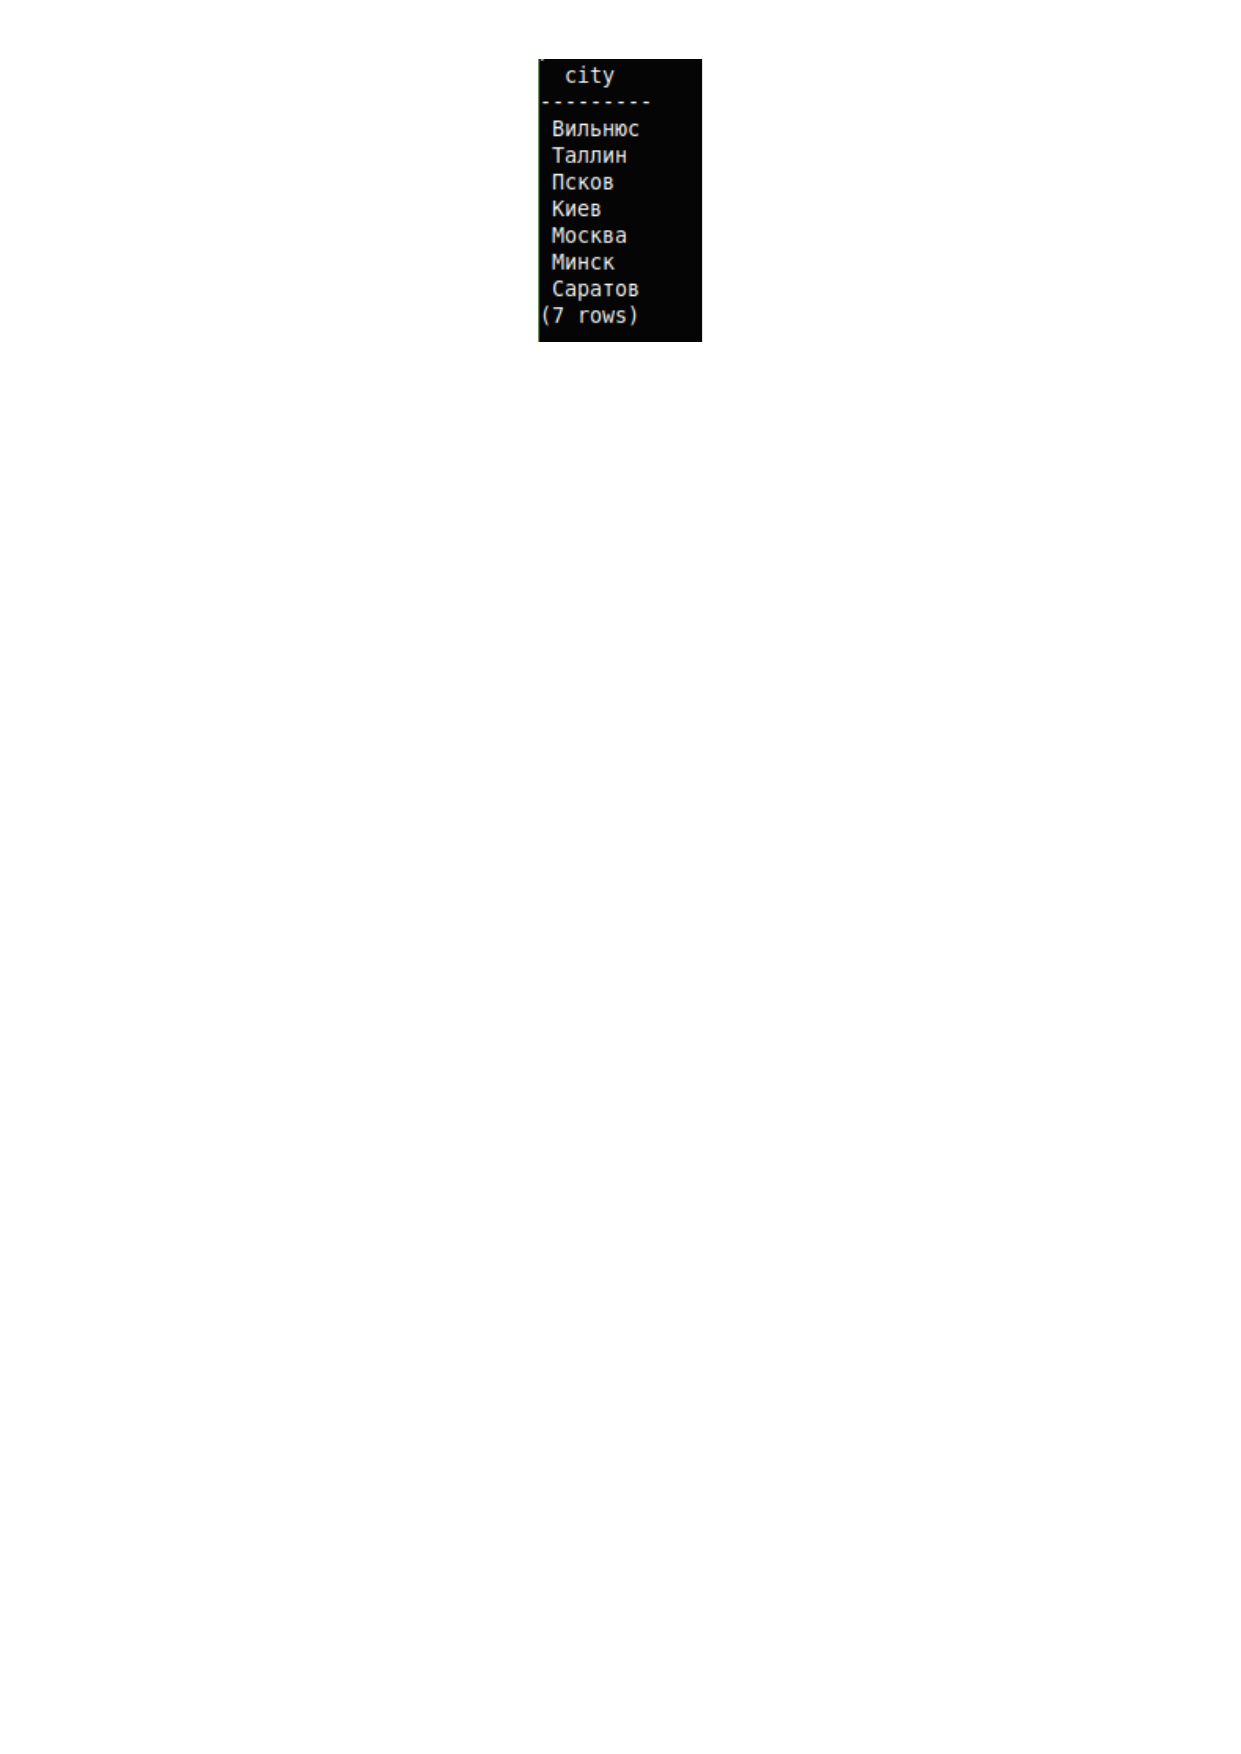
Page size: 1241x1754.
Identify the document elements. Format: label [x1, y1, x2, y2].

picture [538, 59, 703, 342]
